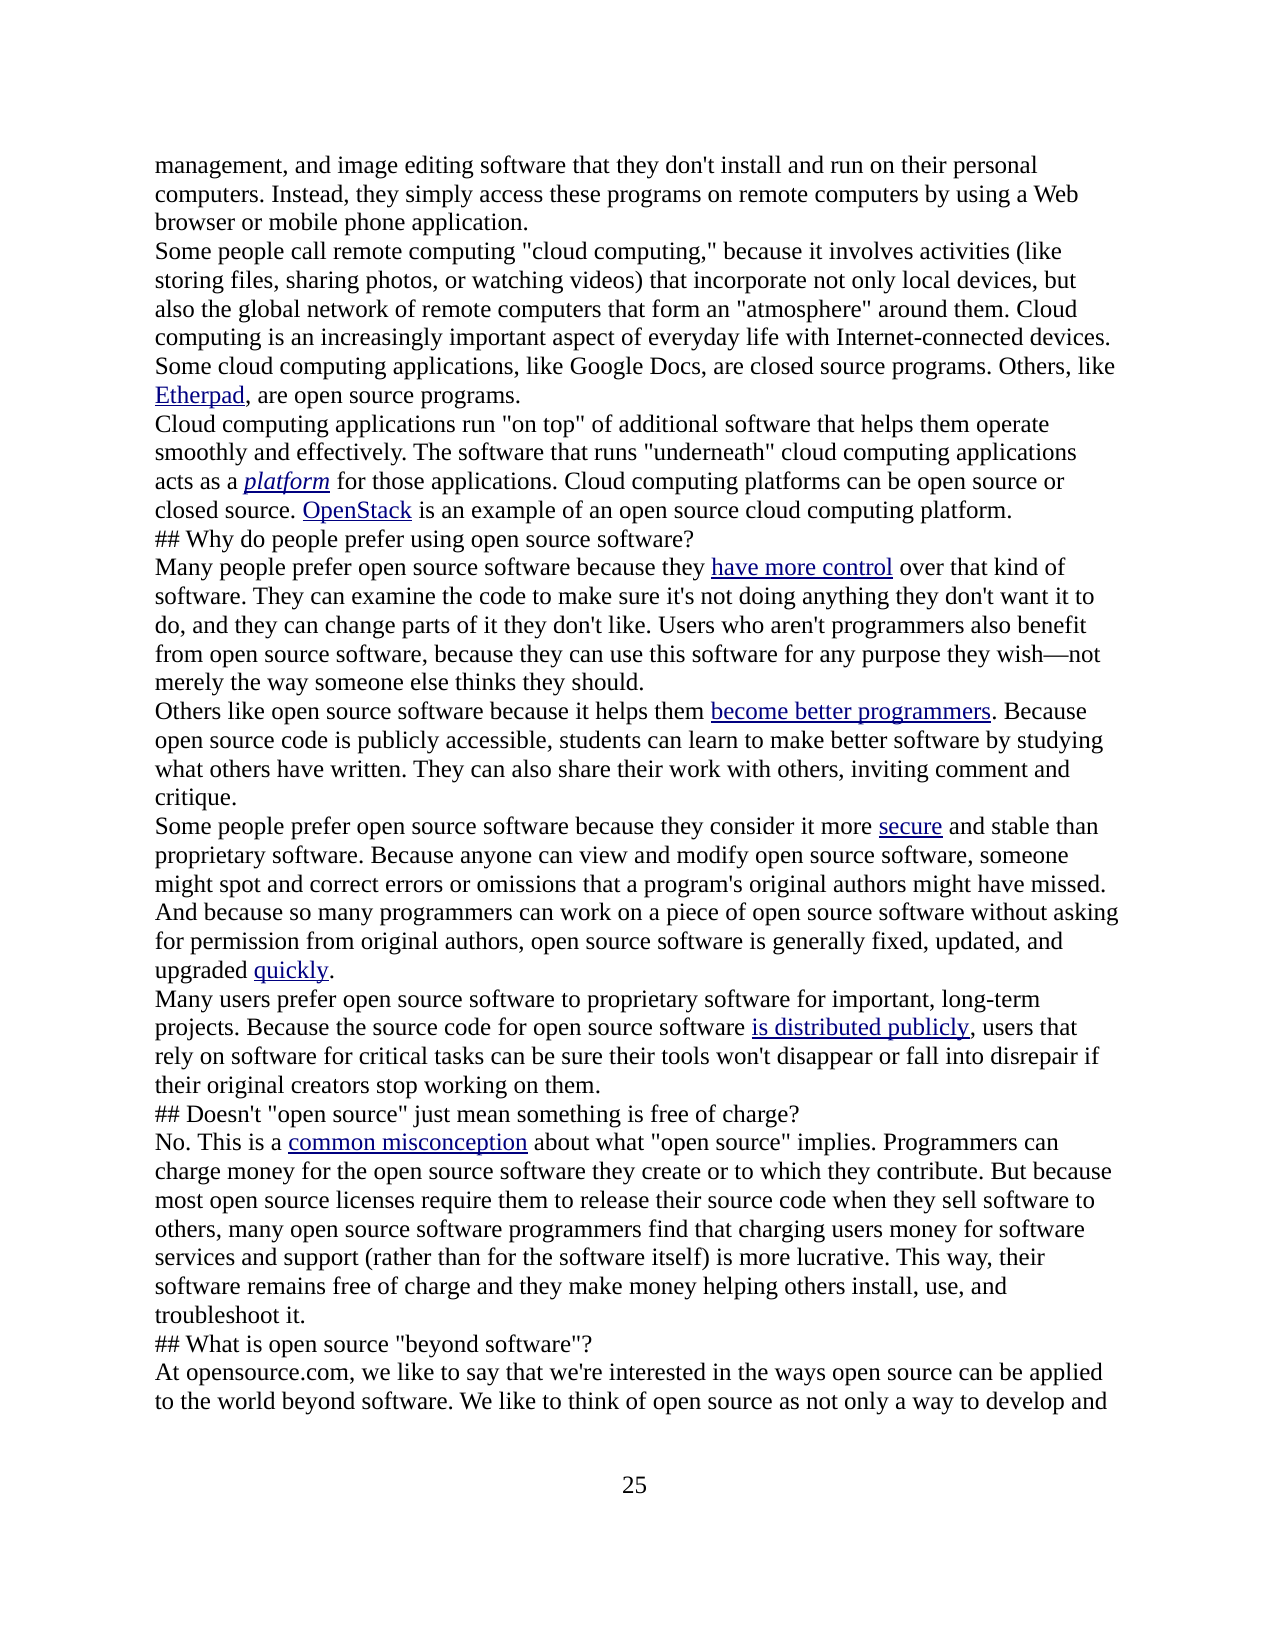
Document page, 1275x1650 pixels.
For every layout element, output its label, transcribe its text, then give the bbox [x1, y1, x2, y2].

table_cell ## What is open source "beyond software"? [150, 1329, 1125, 1357]
table_cell Others like open source software because it helps them become better programmers. Because open source code is publicly accessible, students can learn to make better software by studying what others have written. They can also share their work with others, inviting comment and critique. [150, 696, 1125, 811]
table_cell Some people call remote computing "cloud computing," because it involves activities (like storing files, sharing photos, or watching videos) that incorporate not only local devices, but also the global network of remote computers that form an "atmosphere" around them. Cloud computing is an increasingly important aspect of everyday life with Internet-connected devices. Some cloud computing applications, like Google Docs, are closed source programs. Others, like Etherpad, are open source programs. [150, 236, 1125, 409]
table_cell Some people prefer open source software because they consider it more secure and stable than proprietary software. Because anyone can view and modify open source software, someone might spot and correct errors or omissions that a program's original authors might have missed. And because so many programmers can work on a piece of open source software without asking for permission from original authors, open source software is generally fixed, updated, and upgraded quickly. [150, 811, 1125, 984]
table_cell No. This is a common misconception about what "open source" implies. Programmers can charge money for the open source software they create or to which they contribute. But because most open source licenses require them to release their source code when they sell software to others, many open source software programmers find that charging users money for software services and support (rather than for the software itself) is more lucrative. This way, their software remains free of charge and they make money helping others install, use, and troubleshoot it. [150, 1128, 1125, 1329]
table_cell management, and image editing software that they don't install and run on their personal computers. Instead, they simply access these programs on remote computers by using a Web browser or mobile phone application. [150, 150, 1125, 236]
table_cell Many users prefer open source software to proprietary software for important, long-term projects. Because the source code for open source software is distributed publicly, users that rely on software for critical tasks can be sure their tools won't disappear or fall into disrepair if their original creators stop working on them. [150, 984, 1125, 1099]
table_cell ## Why do people prefer using open source software? [150, 524, 1125, 552]
table_cell ## Doesn't "open source" just mean something is free of charge? [150, 1099, 1125, 1127]
table_cell Many people prefer open source software because they have more control over that kind of software. They can examine the code to make sure it's not doing anything they don't want it to do, and they can change parts of it they don't like. Users who aren't programmers also benefit from open source software, because they can use this software for any purpose they wish—not merely the way someone else thinks they should. [150, 553, 1125, 696]
table_cell At opensource.com, we like to say that we're interested in the ways open source can be applied to the world beyond software. We like to think of open source as not only a way to develop and [150, 1358, 1125, 1415]
table_cell Cloud computing applications run "on top" of additional software that helps them operate smoothly and effectively. The software that runs "underneath" cloud computing applications acts as a platform for those applications. Cloud computing platforms can be open source or closed source. OpenStack is an example of an open source cloud computing platform. [150, 409, 1125, 524]
